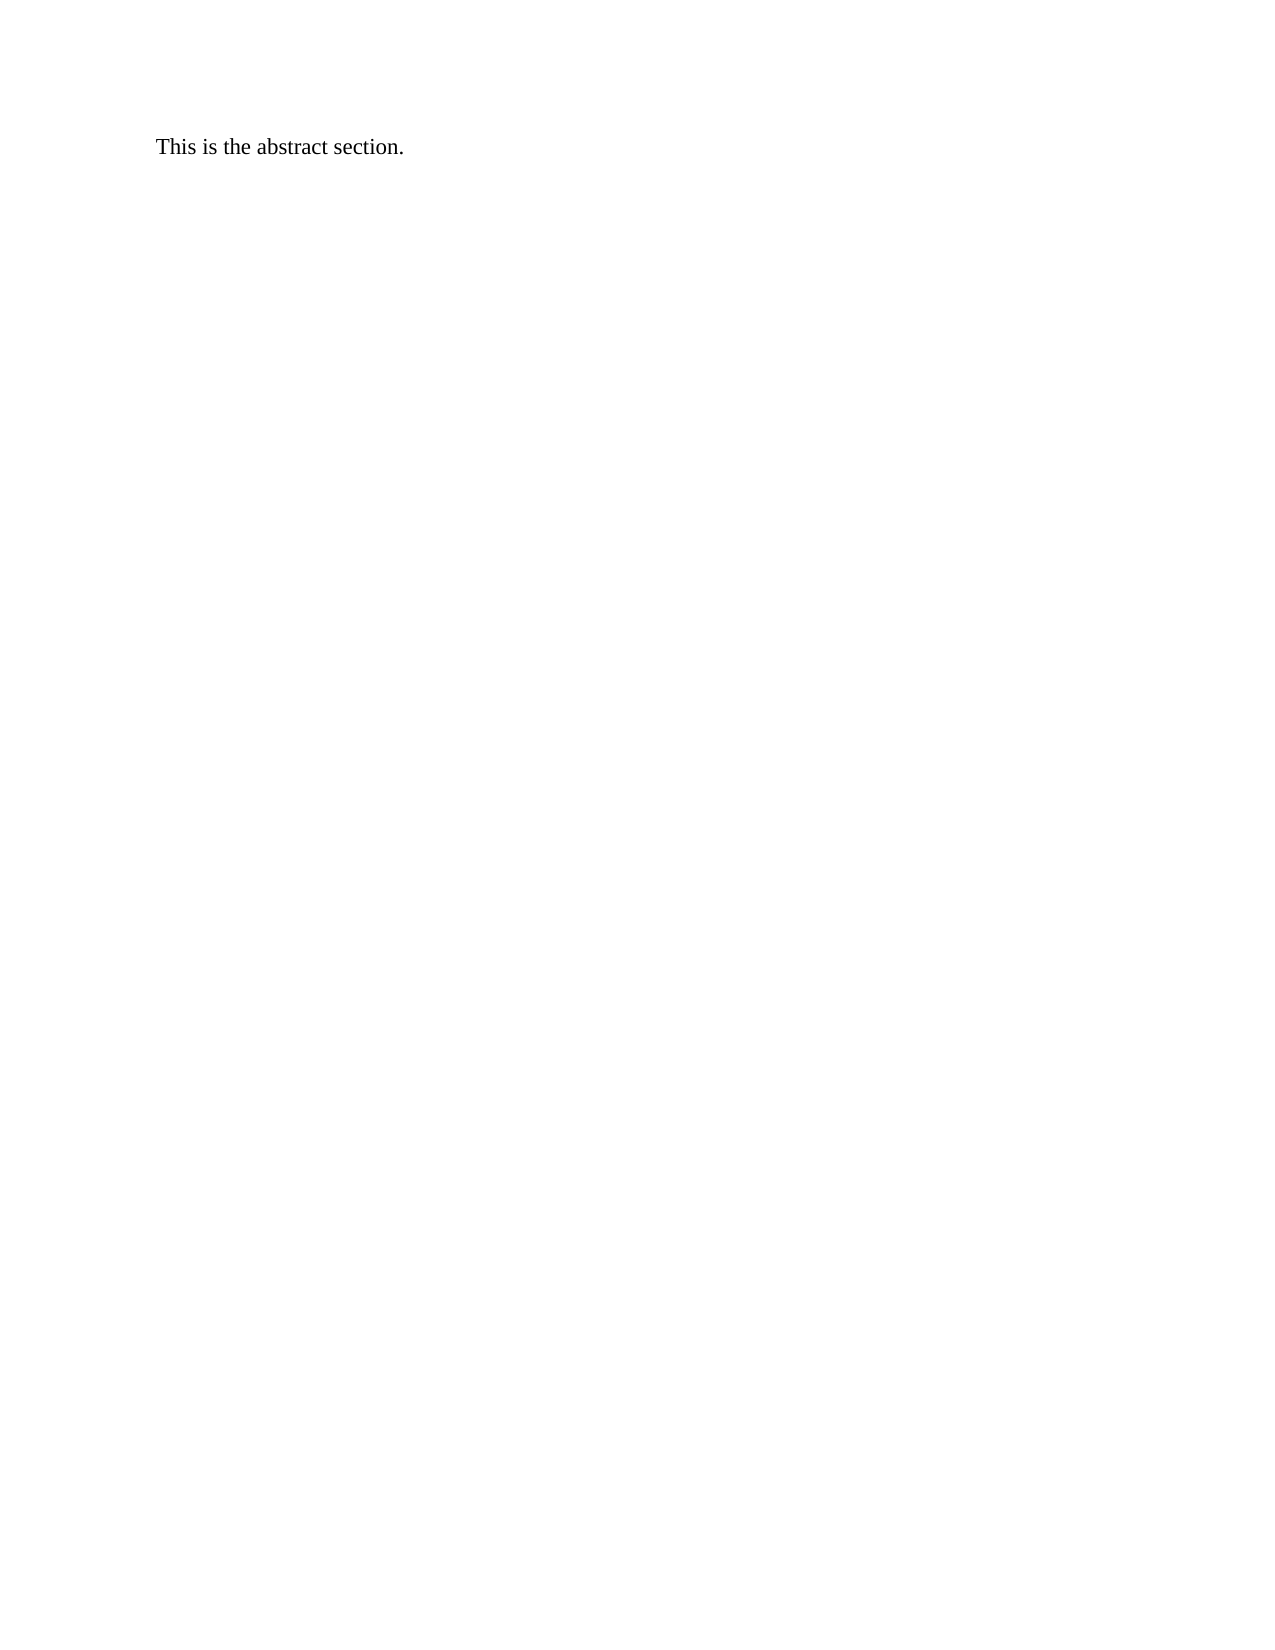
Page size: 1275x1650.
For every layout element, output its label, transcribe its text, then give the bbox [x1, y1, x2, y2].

text This is the abstract section. [156, 133, 1119, 159]
